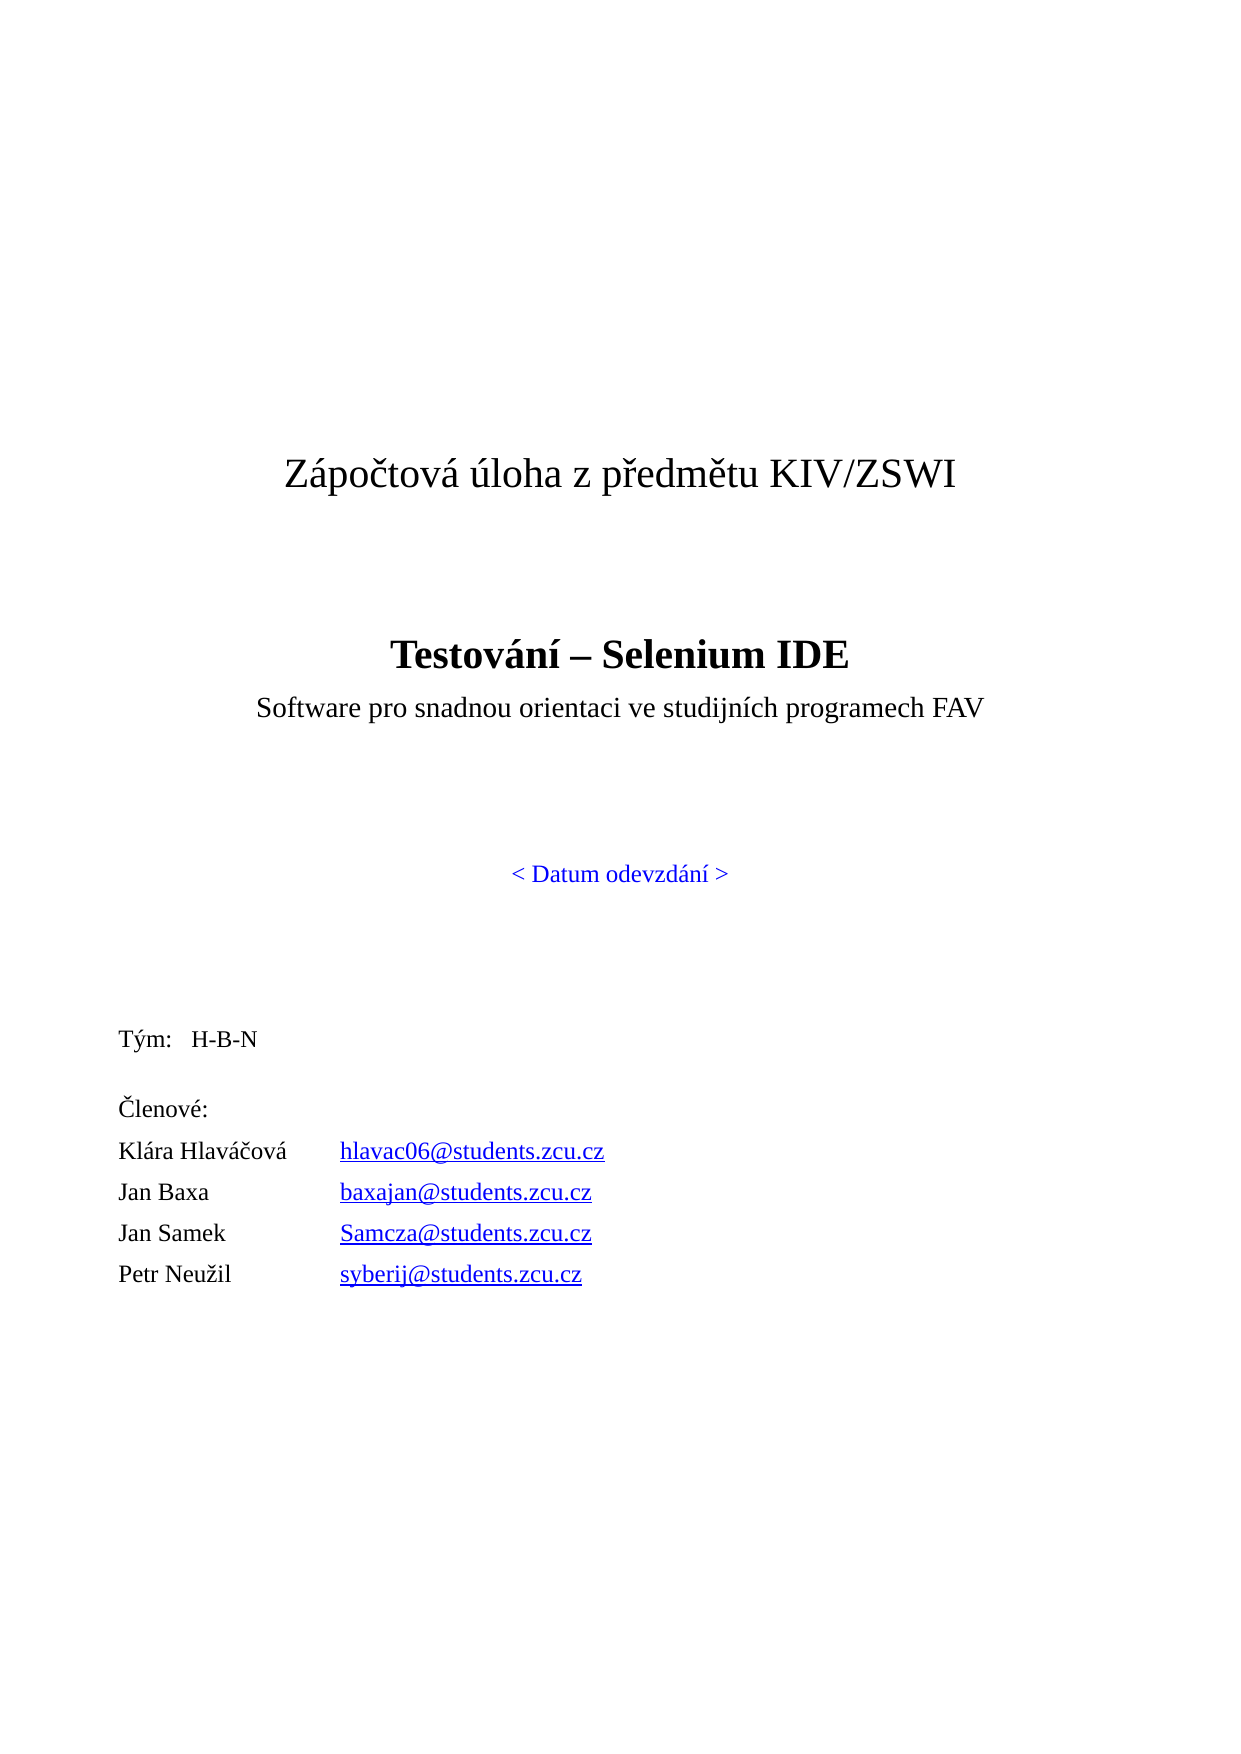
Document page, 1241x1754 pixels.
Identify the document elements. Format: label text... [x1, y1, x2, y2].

text Testování – Selenium IDE [118, 629, 1122, 677]
text Jan Baxa baxajan@students.zcu.cz [118, 1177, 1122, 1206]
text Jan Samek Samcza@students.zcu.cz [118, 1218, 1122, 1247]
text Klára Hlaváčová hlavac06@students.zcu.cz [118, 1136, 1122, 1164]
text Zápočtová úloha z předmětu KIV/ZSWI [118, 448, 1122, 496]
text Petr Neužil syberij@students.zcu.cz [118, 1259, 1122, 1288]
text Software pro snadnou orientaci ve studijních programech FAV [118, 690, 1122, 723]
text < Datum odevzdání > [118, 859, 1122, 888]
text Členové: [118, 1094, 1122, 1123]
text Tým: H-B-N [118, 1024, 1122, 1053]
